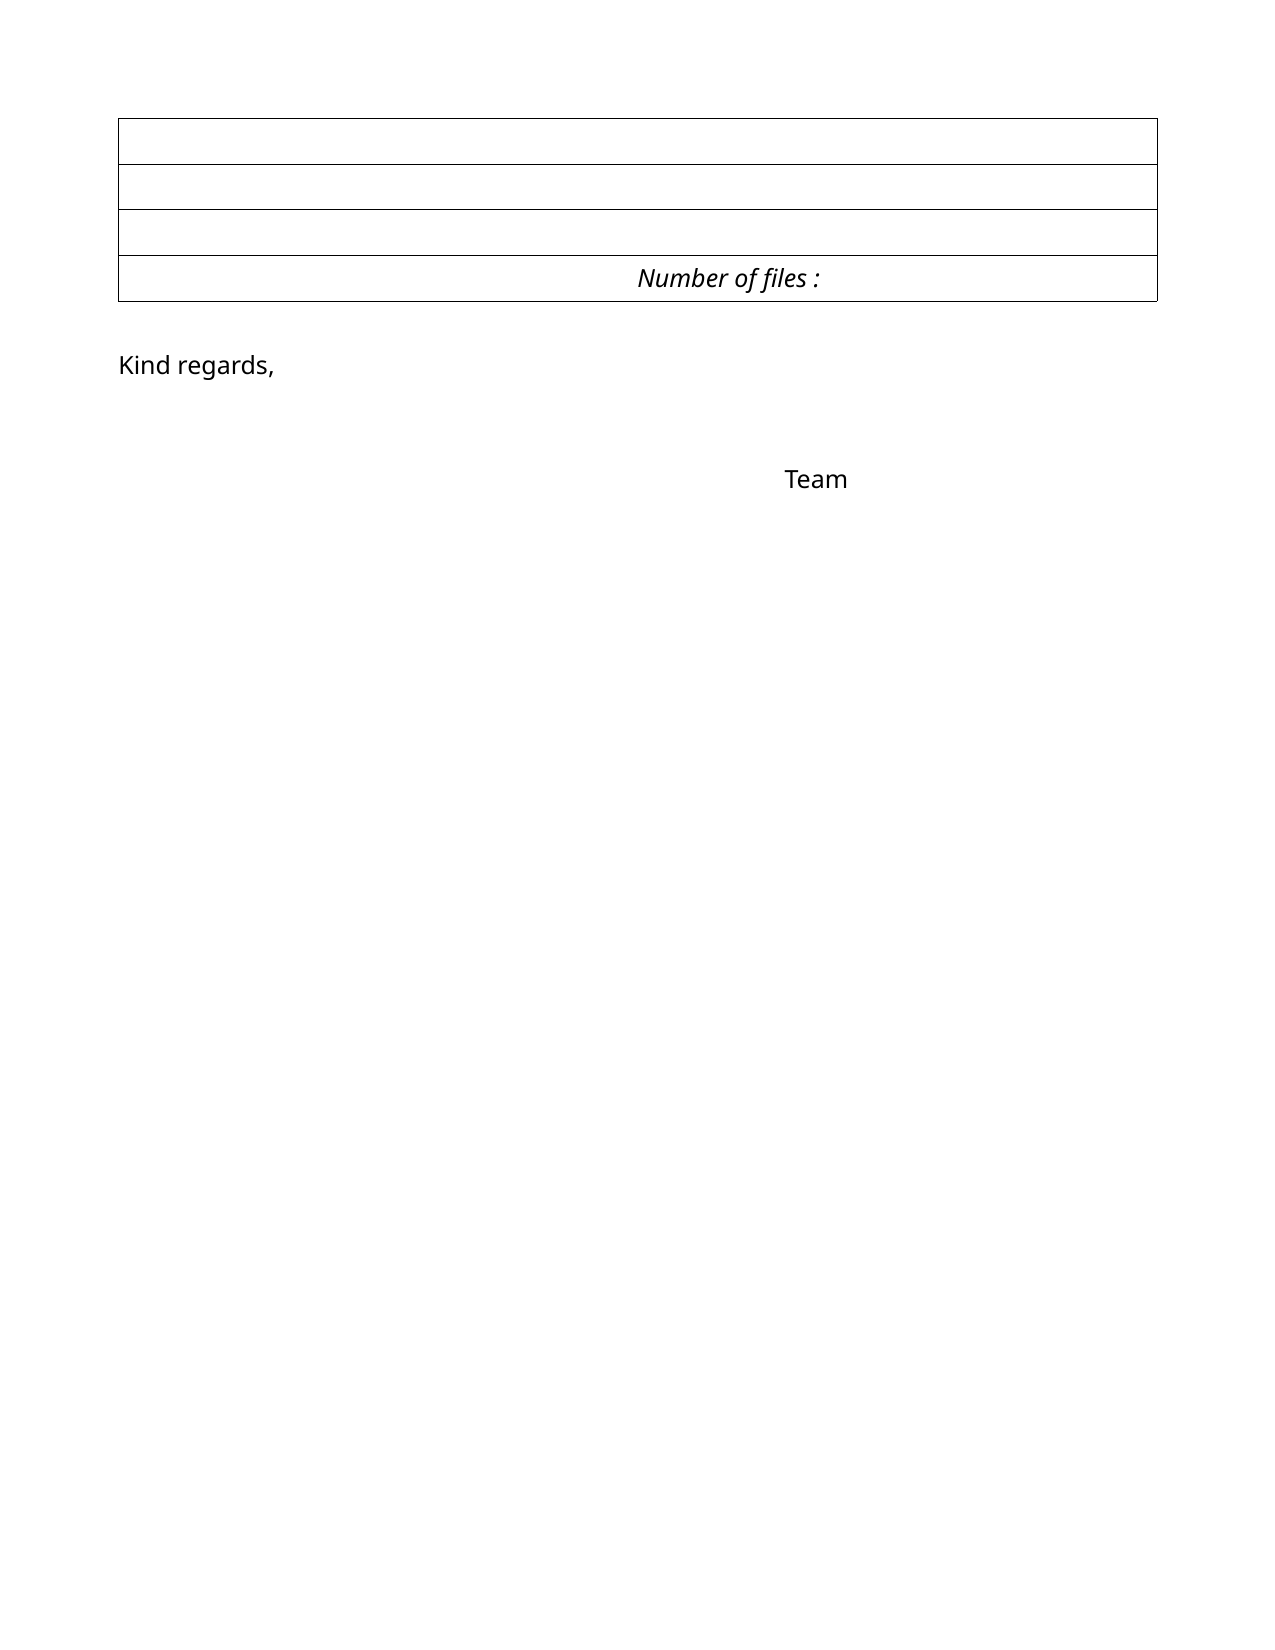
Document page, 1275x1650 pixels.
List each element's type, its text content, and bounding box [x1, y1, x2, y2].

text <if test="user.team"> [784, 428, 1157, 462]
table_cell </choose> [119, 165, 1157, 209]
text </if> [784, 496, 1157, 530]
text <user.name> [784, 394, 1157, 428]
table_cell </when> [119, 119, 1157, 164]
table_cell Number of files : <request.get_waiting_documents()> [119, 256, 1157, 301]
text Team <user.team.name> [784, 462, 1157, 496]
table_cell </for> [119, 210, 1157, 255]
text </for> [118, 530, 1157, 564]
text Kind regards, [118, 347, 1157, 381]
